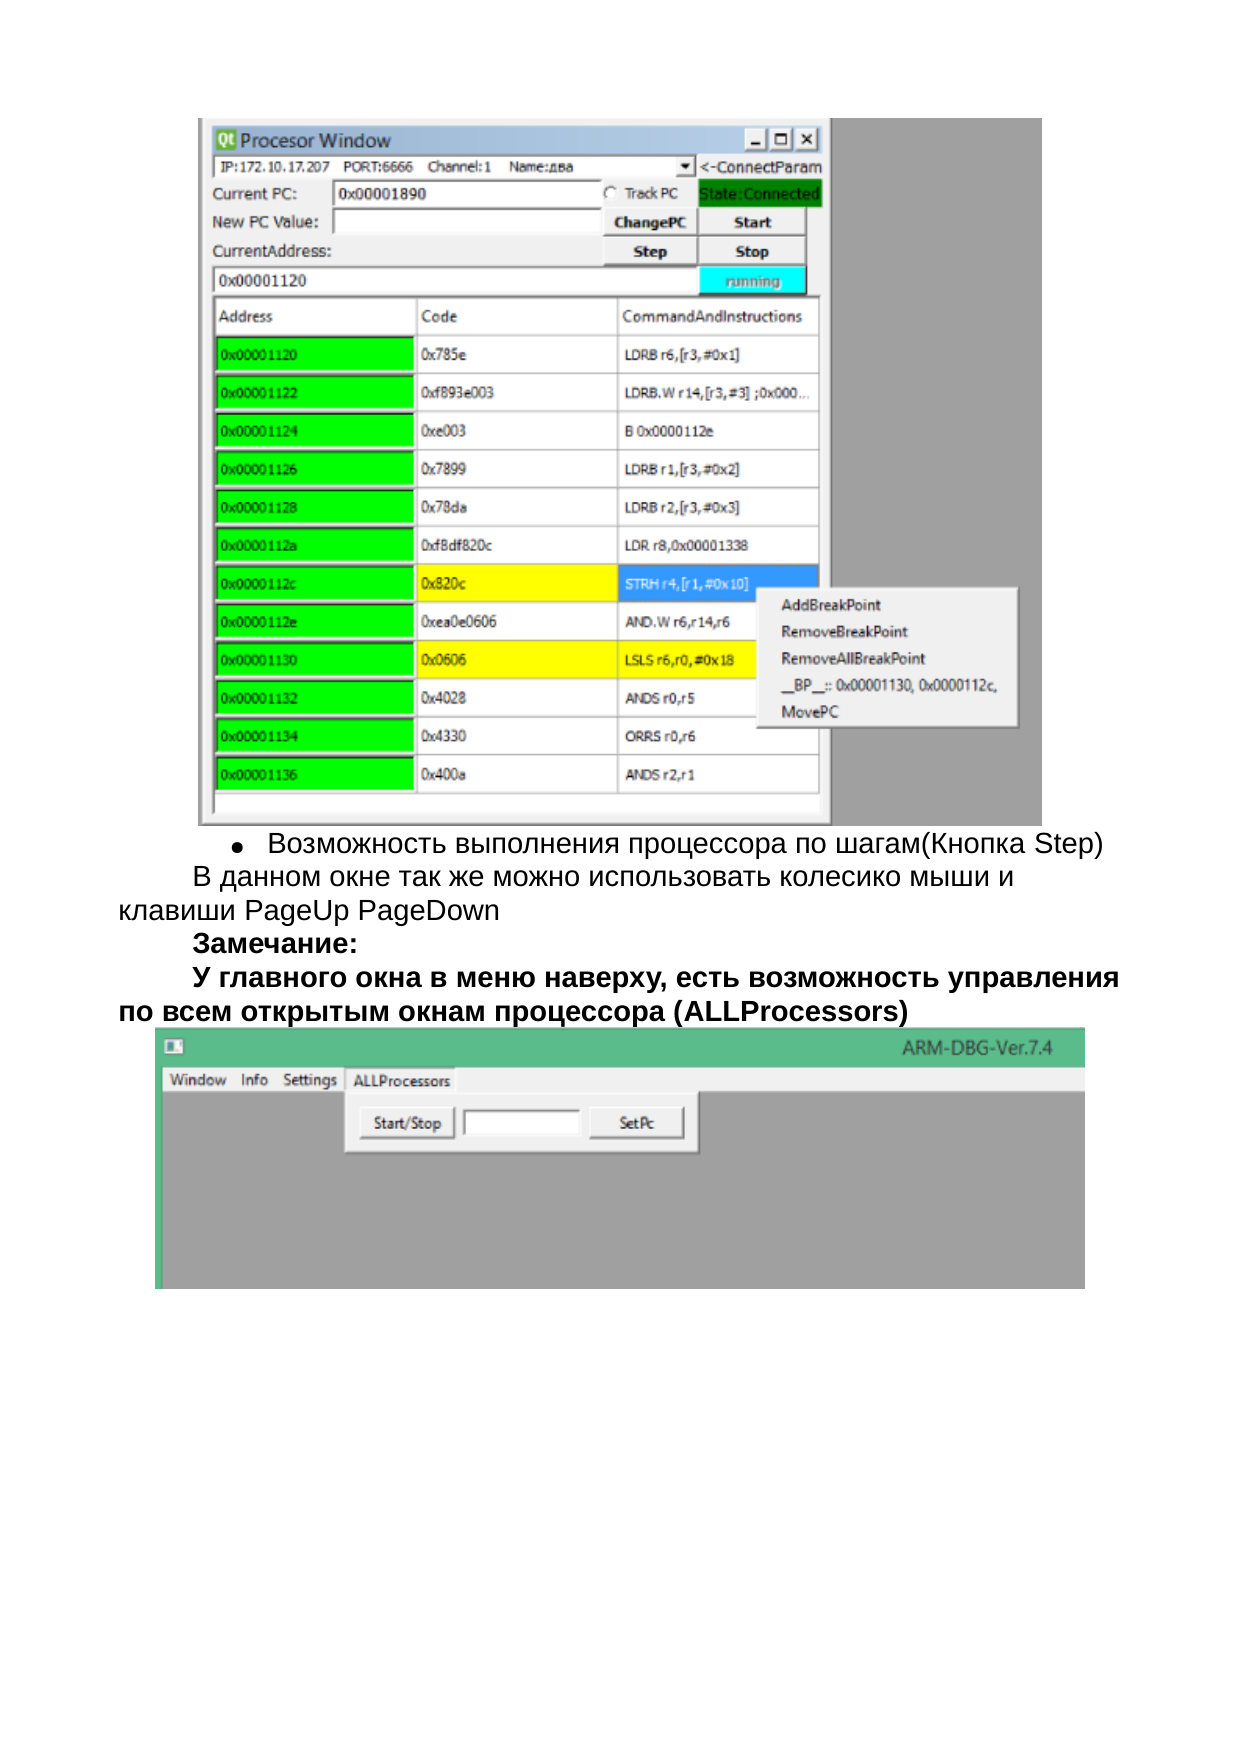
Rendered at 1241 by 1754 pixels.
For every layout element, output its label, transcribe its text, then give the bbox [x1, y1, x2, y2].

picture [198, 118, 1042, 826]
text У главного окна в меню наверху, есть возможность управления по всем открытым окнам процессора (ALLProcessors) [118, 960, 1122, 1027]
text В данном окне так же можно использовать колесико мыши и клавиши PageUp PageDown [118, 859, 1122, 927]
picture [155, 1027, 1085, 1289]
text Замечание: [118, 927, 1122, 960]
list Возможность выполнения процессора по шагам(Кнопка Step) [229, 118, 1122, 859]
